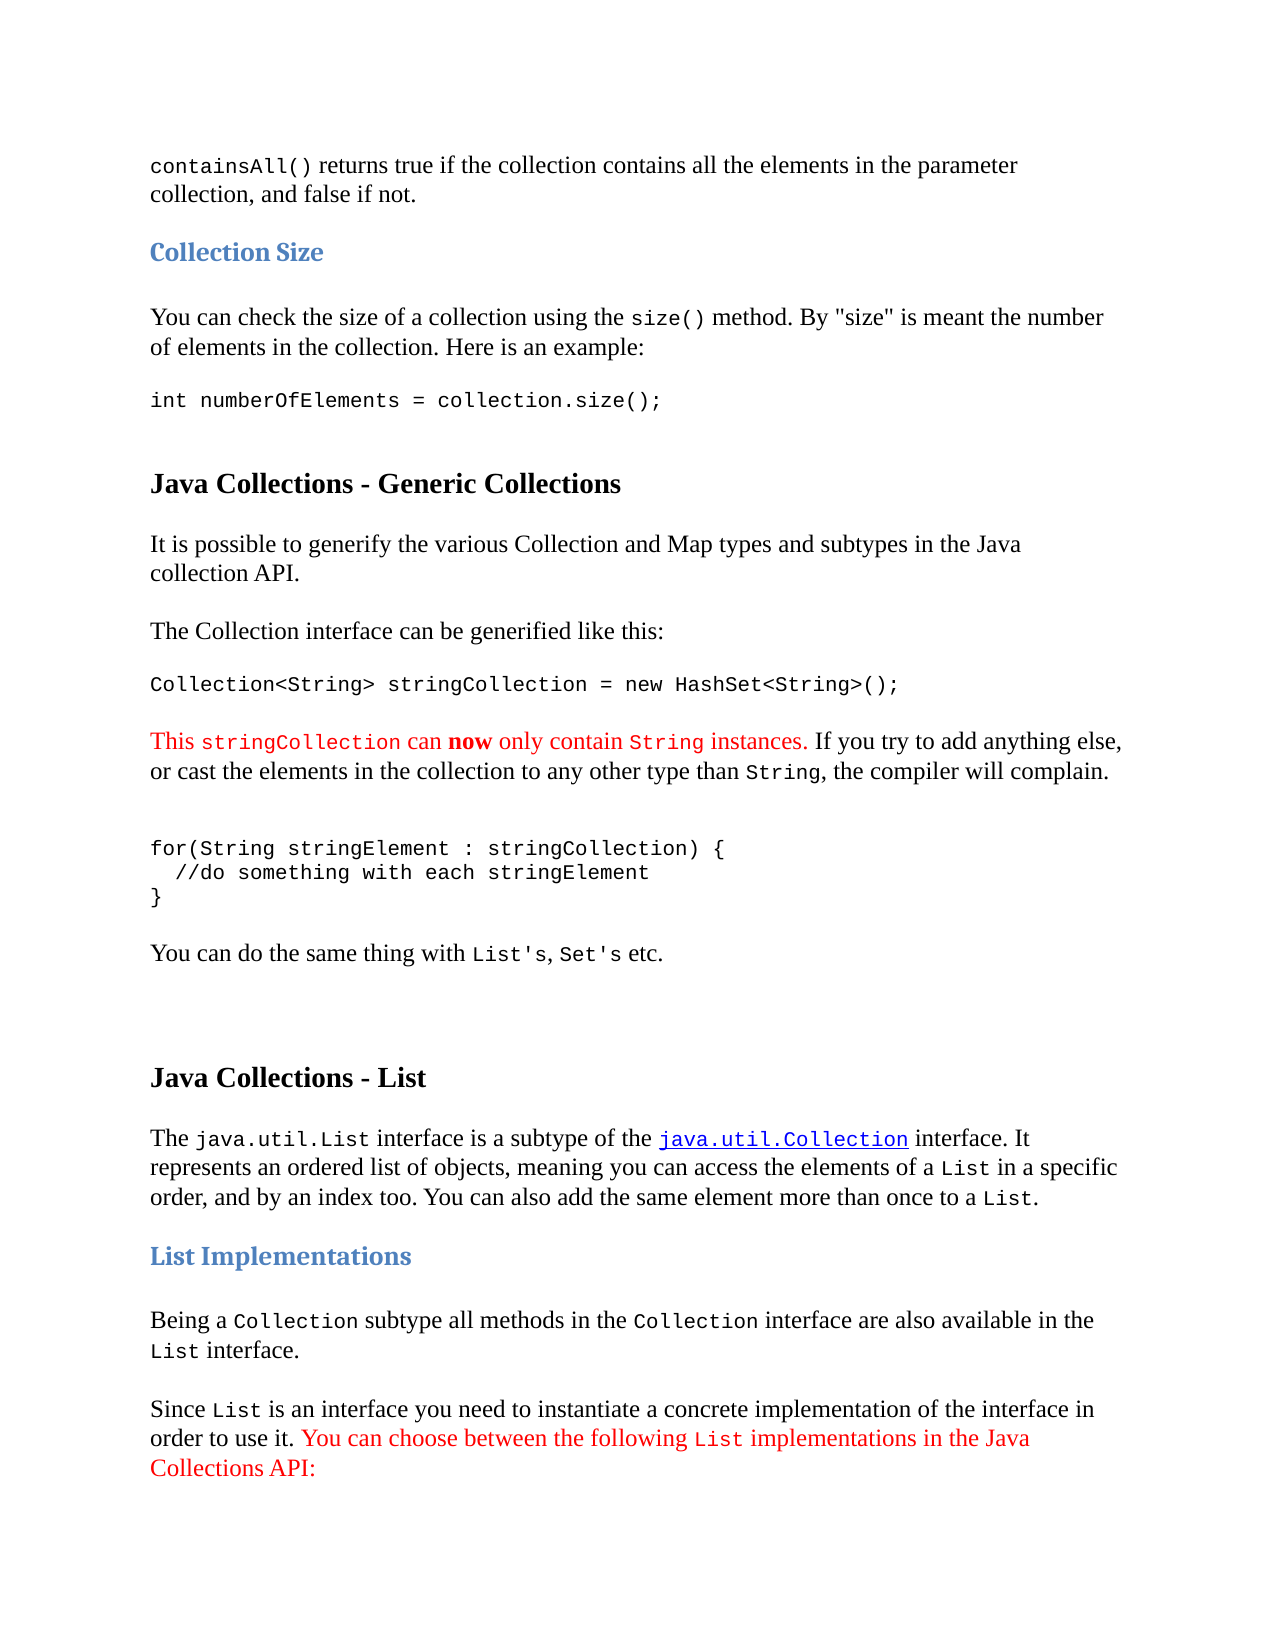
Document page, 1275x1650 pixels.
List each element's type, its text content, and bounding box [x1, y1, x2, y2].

subtitle Java Collections - List [150, 1060, 1125, 1093]
subtitle Java Collections - Generic Collections [150, 466, 1125, 500]
text The java.util.List interface is a subtype of the java.util.Collection interface. It represents an ordered list of objects, meaning you can access the elements of a List in a specific order, and by an index too. You can also add the same element more than once to a List. [150, 1123, 1125, 1211]
text The Collection interface can be generified like this: [150, 616, 1125, 644]
text Collection<String> stringCollection = new HashSet<String>(); [150, 674, 1125, 697]
text You can do the same thing with List's, Set's etc. [150, 938, 1125, 968]
text You can check the size of a collection using the size() method. By "size" is meant the number of elements in the collection. Here is an example: [150, 302, 1125, 361]
text } [150, 886, 1125, 909]
subtitle List Implementations [150, 1241, 1125, 1272]
text containsAll() returns true if the collection contains all the elements in the parameter collection, and false if not. [150, 150, 1125, 208]
text int numberOfElements = collection.size(); [150, 390, 1125, 413]
text for(String stringElement : stringCollection) { [150, 838, 1125, 862]
text This stringCollection can now only contain String instances. If you try to add anything else, or cast the elements in the collection to any other type than String, the compiler will complain. [150, 726, 1125, 786]
text It is possible to generify the various Collection and Map types and subtypes in the Java collection API. [150, 529, 1125, 587]
subtitle Collection Size [150, 237, 1125, 269]
text //do something with each stringElement [150, 862, 1125, 886]
text Being a Collection subtype all methods in the Collection interface are also available in the List interface. [150, 1306, 1125, 1365]
text Since List is an interface you need to instantiate a concrete implementation of the interface in order to use it. You can choose between the following List implementations in the Java Collections API: [150, 1394, 1125, 1482]
